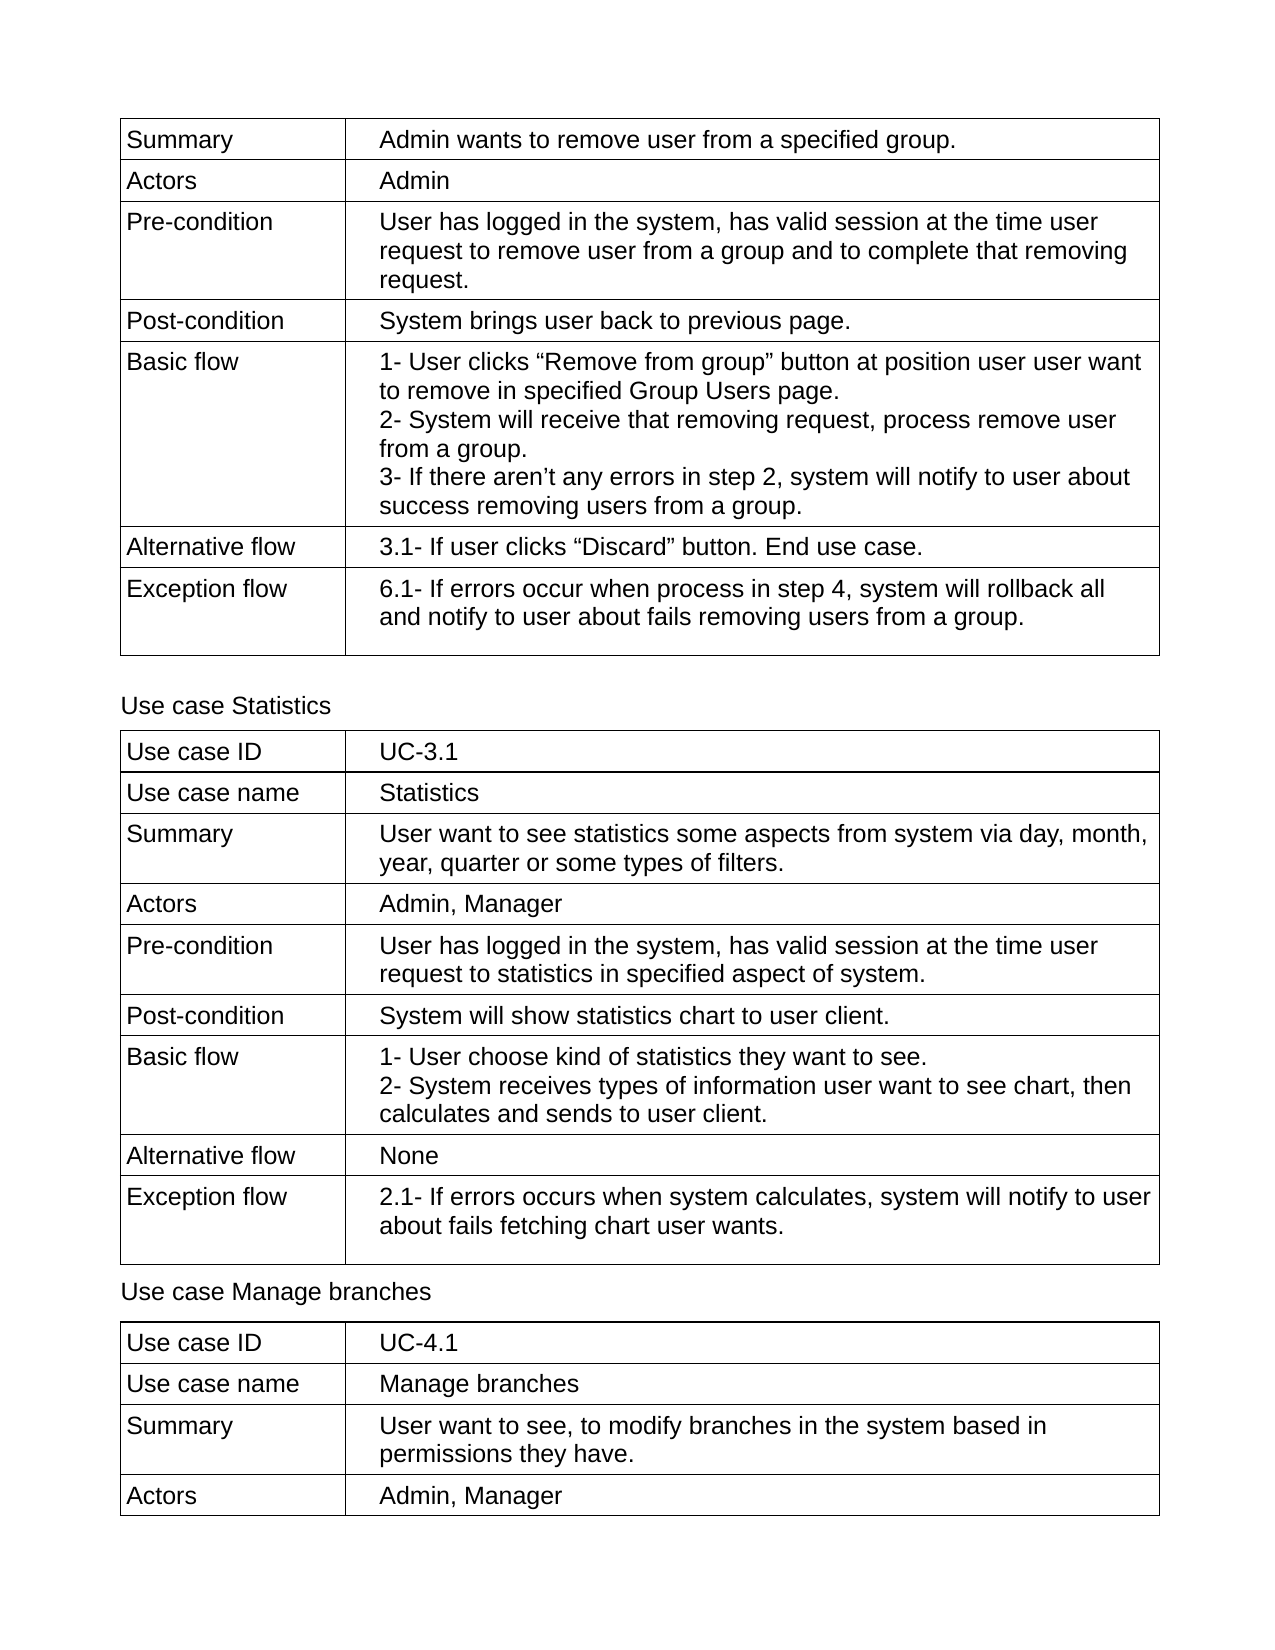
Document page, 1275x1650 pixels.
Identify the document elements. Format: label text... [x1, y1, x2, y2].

table_cell User has logged in the system, has valid session at the time user request to statistics in specified aspect of system. [346, 925, 1159, 994]
table_cell Statistics [346, 773, 1159, 813]
text Use case Manage branches [120, 1277, 1158, 1305]
table_cell 1- User choose kind of statistics they want to see. 2- System receives types of information user want to see chart, then calculates and sends to user client. [346, 1036, 1159, 1134]
table_cell Actors [121, 1475, 345, 1515]
table_cell Summary [121, 1405, 345, 1474]
table_cell Pre-condition [121, 925, 345, 994]
table_cell Admin wants to remove user from a specified group. [346, 119, 1159, 159]
table_header Use case ID [121, 731, 345, 771]
table_cell Post-condition [121, 995, 345, 1035]
table_cell Actors [121, 884, 345, 924]
table_cell Manage branches [346, 1364, 1159, 1404]
table_cell 6.1- If errors occur when process in step 4, system will rollback all and notify to user about fails removing users from a group. [346, 568, 1159, 655]
table_header UC-3.1 [346, 731, 1159, 771]
table_cell Summary [121, 119, 345, 159]
table_cell User want to see statistics some aspects from system via day, month, year, quarter or some types of filters. [346, 814, 1159, 883]
table_cell Admin, Manager [346, 884, 1159, 924]
text Use case Statistics [120, 691, 1158, 720]
table_cell Use case name [121, 773, 345, 813]
table_cell Exception flow [121, 1176, 345, 1264]
table_cell Basic flow [121, 1036, 345, 1134]
table_cell Actors [121, 160, 345, 201]
table_header Use case ID [121, 1323, 345, 1363]
table_cell None [346, 1135, 1159, 1175]
table_cell Post-condition [121, 300, 345, 341]
table_cell Alternative flow [121, 527, 345, 567]
table_cell Alternative flow [121, 1135, 345, 1175]
table_cell System brings user back to previous page. [346, 300, 1159, 341]
table_cell 1- User clicks “Remove from group” button at position user user want to remove in specified Group Users page. 2- System will receive that removing request, process remove user from a group. 3- If there aren’t any errors in step 2, system will notify to user about success removing users from a group. [346, 342, 1159, 526]
table_cell User has logged in the system, has valid session at the time user request to remove user from a group and to complete that removing request. [346, 202, 1159, 299]
table_cell 2.1- If errors occurs when system calculates, system will notify to user about fails fetching chart user wants. [346, 1176, 1159, 1264]
table_cell Exception flow [121, 568, 345, 655]
table_cell Pre-condition [121, 202, 345, 299]
table_cell 3.1- If user clicks “Discard” button. End use case. [346, 527, 1159, 567]
table_cell Use case name [121, 1364, 345, 1404]
table_cell User want to see, to modify branches in the system based in permissions they have. [346, 1405, 1159, 1474]
table_cell Admin, Manager [346, 1475, 1159, 1515]
table_cell Admin [346, 160, 1159, 201]
table_cell Basic flow [121, 342, 345, 526]
table_cell System will show statistics chart to user client. [346, 995, 1159, 1035]
table_cell Summary [121, 814, 345, 883]
table_header UC-4.1 [346, 1323, 1159, 1363]
